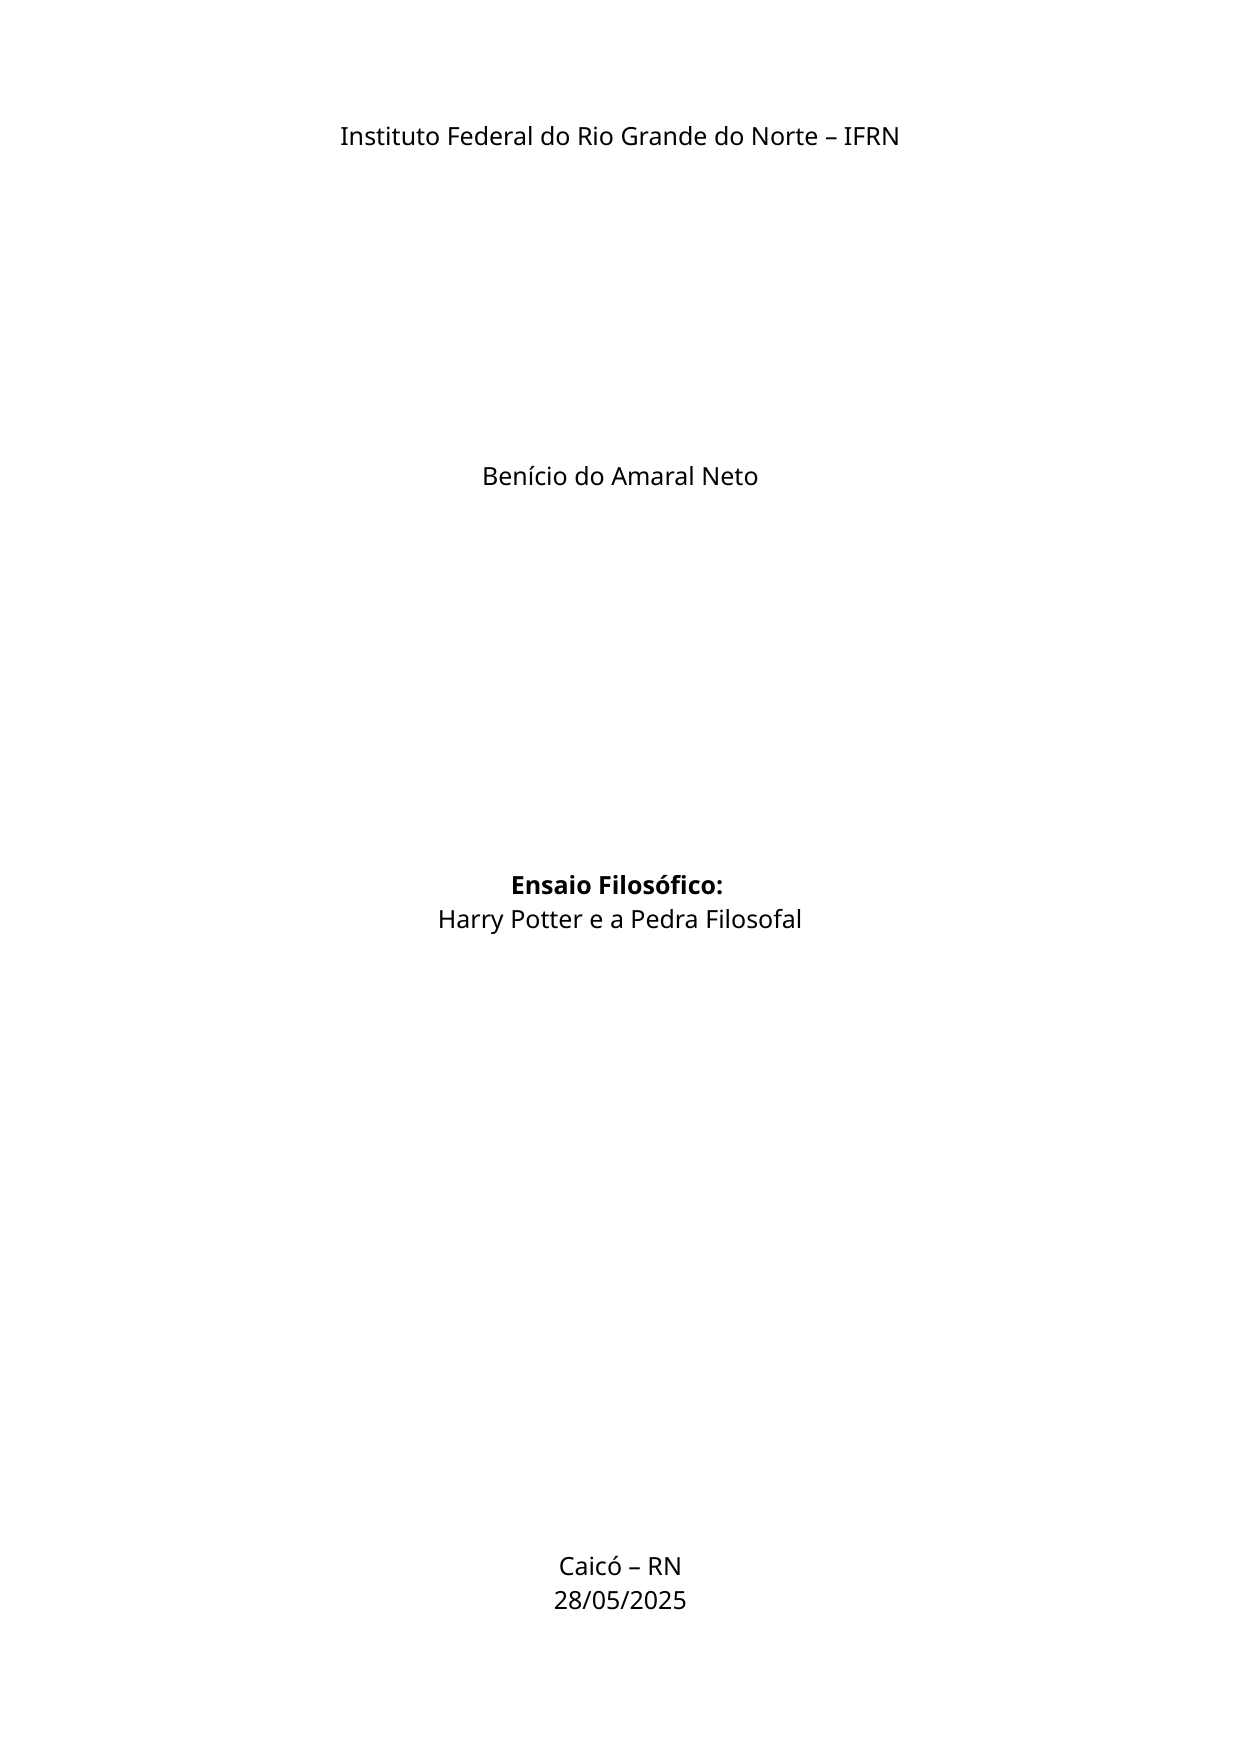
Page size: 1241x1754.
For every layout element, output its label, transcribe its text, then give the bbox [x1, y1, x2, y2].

text Harry Potter e a Pedra Filosofal [118, 902, 1122, 936]
text Ensaio Filosófico: [118, 867, 1122, 902]
text Instituto Federal do Rio Grande do Norte – IFRN [118, 118, 1122, 152]
text 28/05/2025 [118, 1583, 1122, 1617]
text Caicó – RN [118, 1549, 1122, 1583]
text Benício do Amaral Neto [118, 459, 1122, 493]
